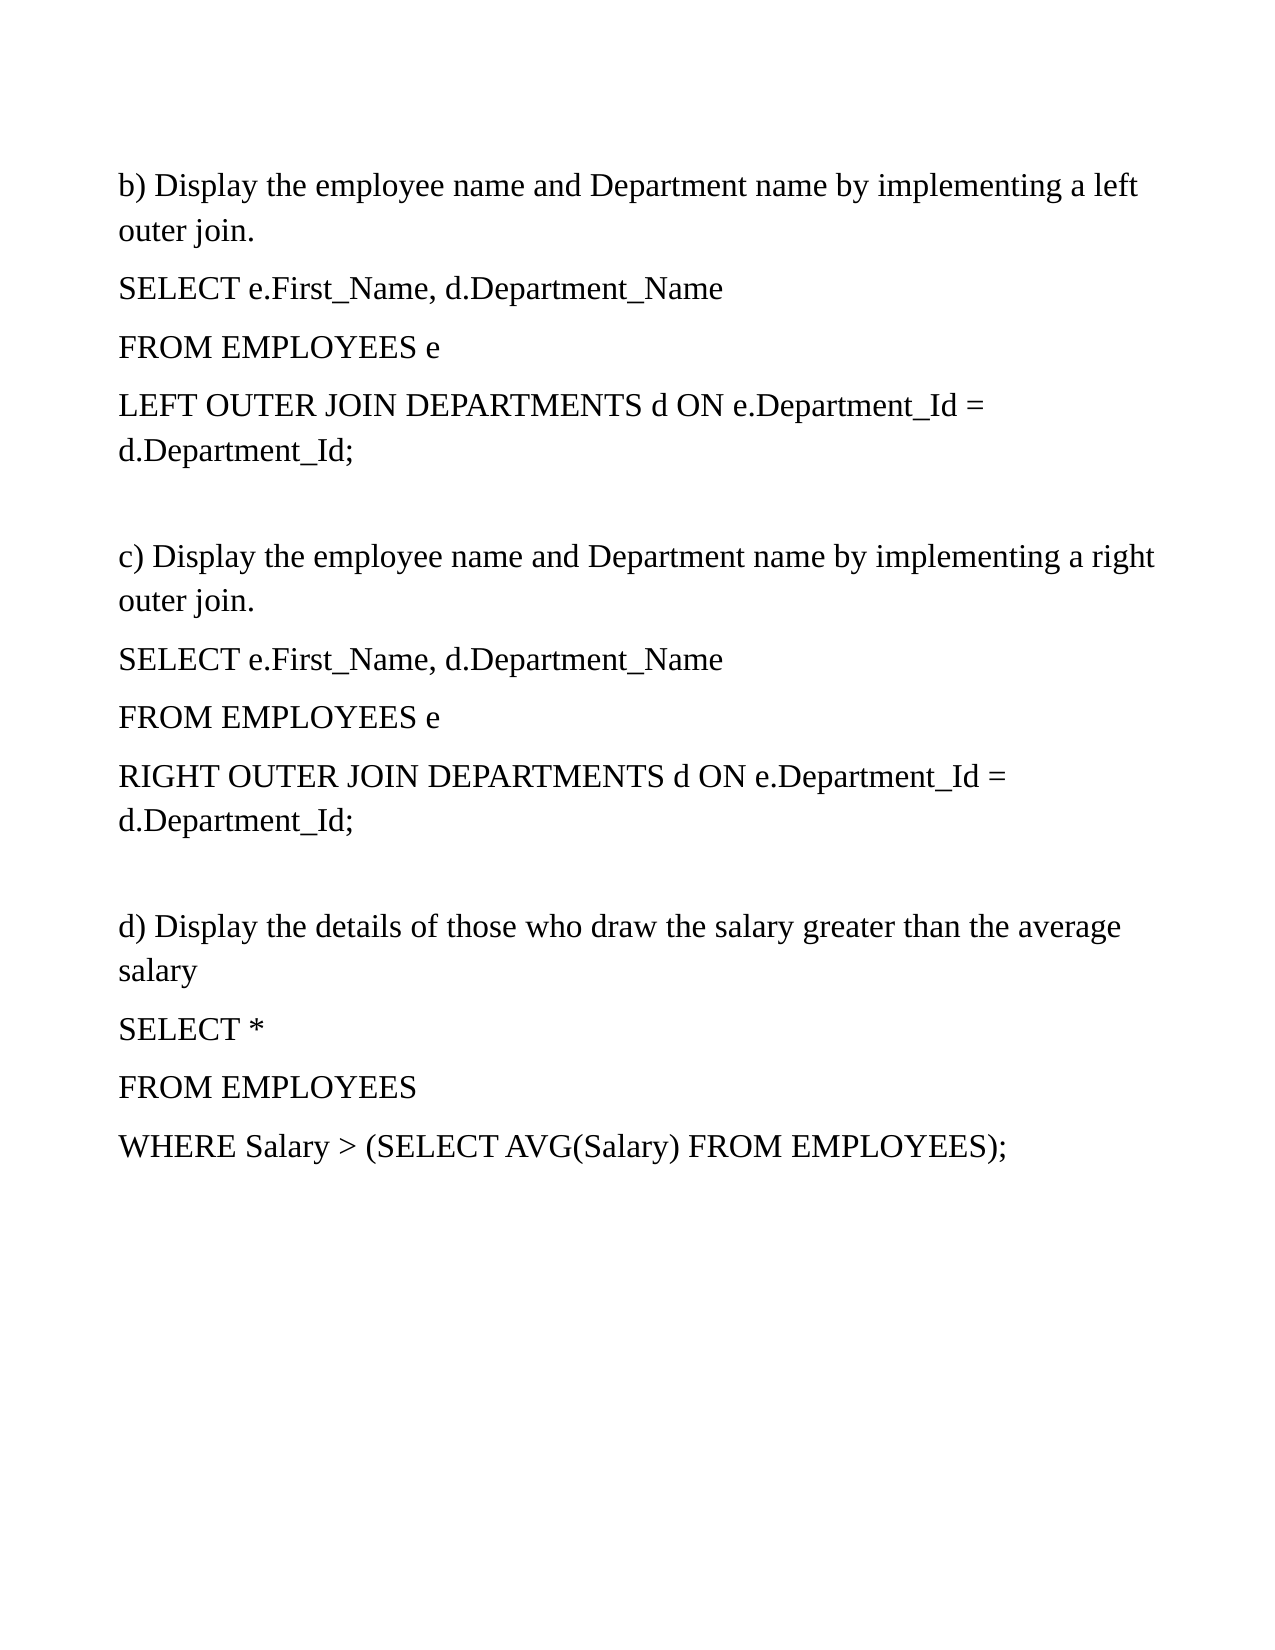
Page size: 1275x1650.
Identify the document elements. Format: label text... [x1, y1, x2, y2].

text SELECT e.First_Name, d.Department_Name [118, 268, 1157, 307]
text RIGHT OUTER JOIN DEPARTMENTS d ON e.Department_Id = d.Department_Id; [118, 756, 1157, 838]
text SELECT * [118, 1009, 1157, 1047]
text FROM EMPLOYEES e [118, 697, 1157, 736]
text b) Display the employee name and Department name by implementing a left outer join. [118, 166, 1157, 248]
text WHERE Salary > (SELECT AVG(Salary) FROM EMPLOYEES); [118, 1126, 1157, 1165]
text d) Display the details of those who draw the salary greater than the average salary [118, 906, 1157, 989]
text SELECT e.First_Name, d.Department_Name [118, 639, 1157, 677]
text LEFT OUTER JOIN DEPARTMENTS d ON e.Department_Id = d.Department_Id; [118, 386, 1157, 468]
text FROM EMPLOYEES e [118, 327, 1157, 365]
text FROM EMPLOYEES [118, 1068, 1157, 1106]
text c) Display the employee name and Department name by implementing a right outer join. [118, 536, 1157, 618]
